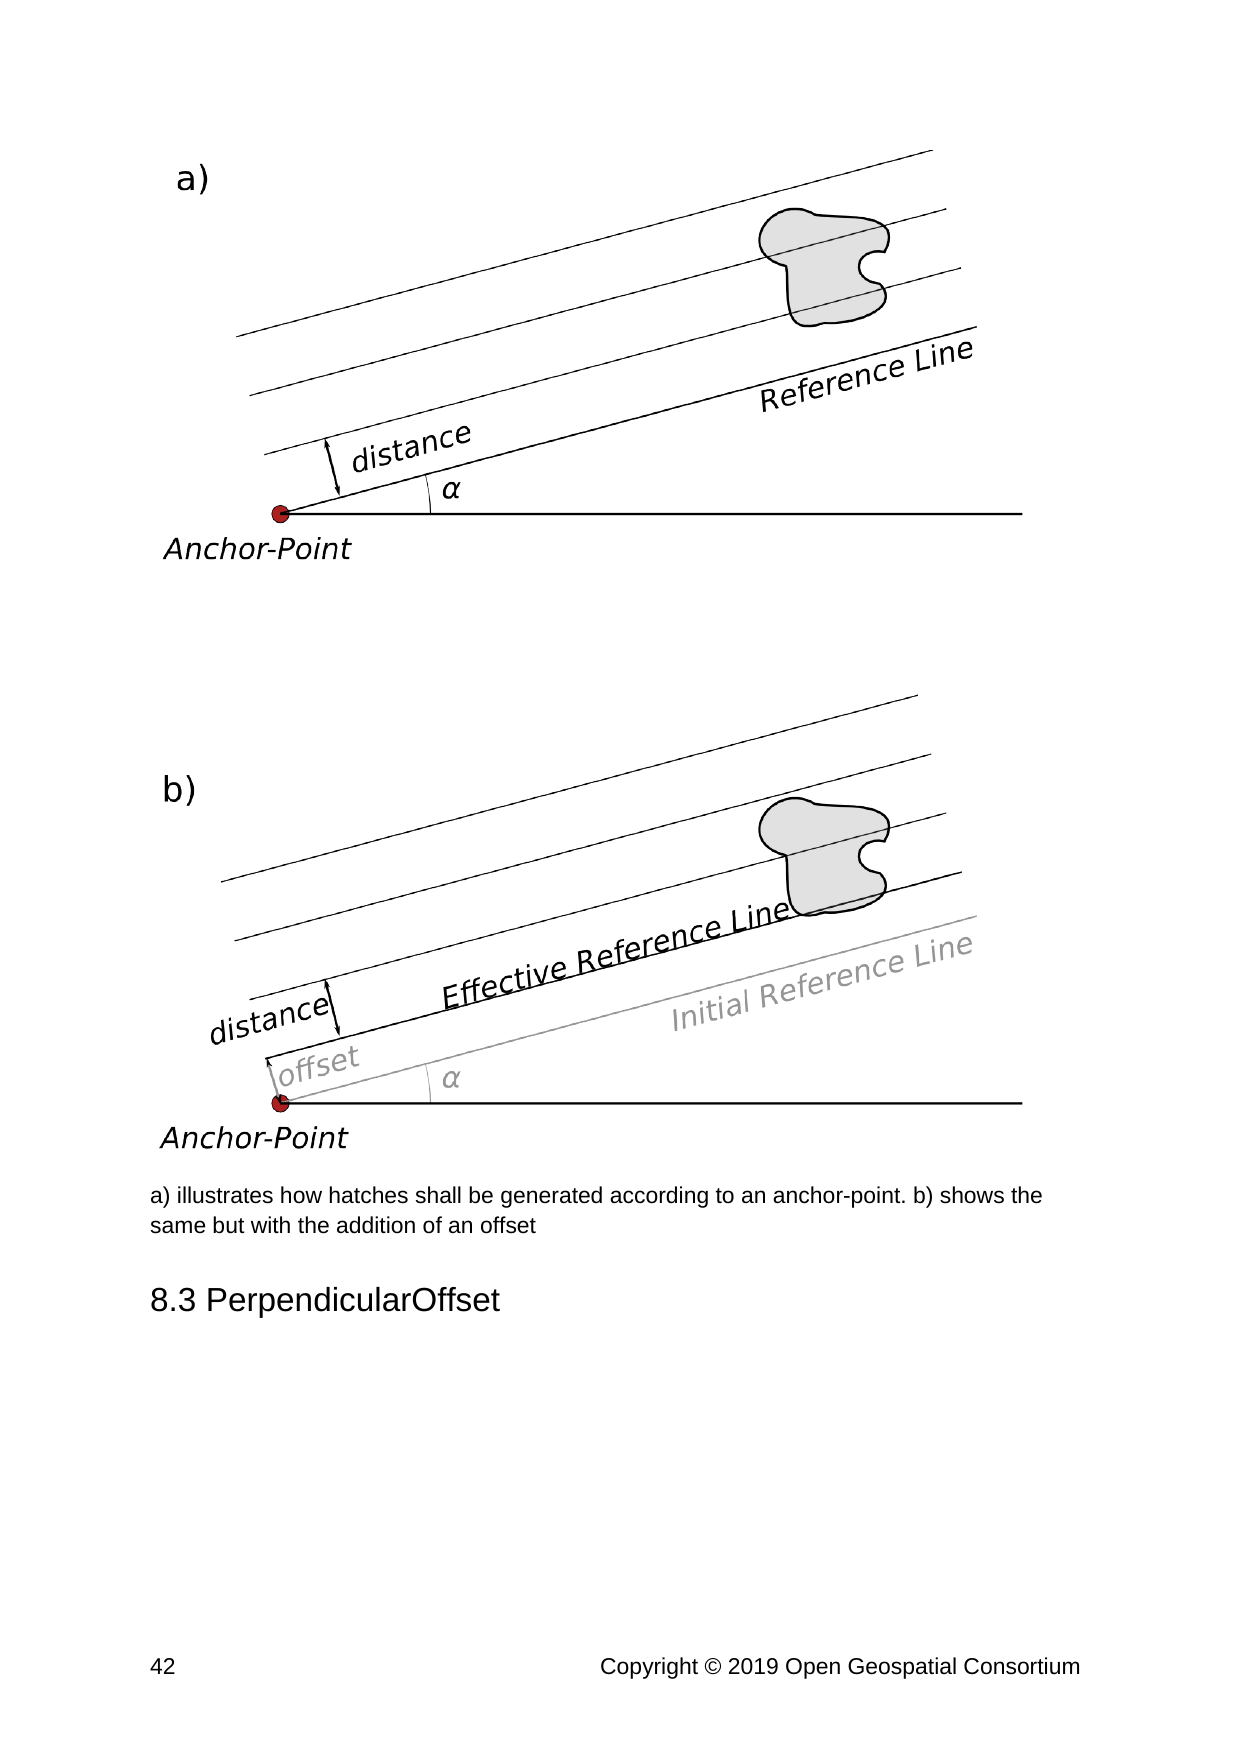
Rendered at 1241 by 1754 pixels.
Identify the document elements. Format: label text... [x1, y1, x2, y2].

picture [150, 150, 1023, 1157]
subtitle ​8.3​ PerpendicularOffset [150, 1279, 1090, 1318]
text a) illustrates how hatches shall be generated according to an anchor-point. b) shows the same but with the addition of an offset [150, 1182, 1090, 1238]
